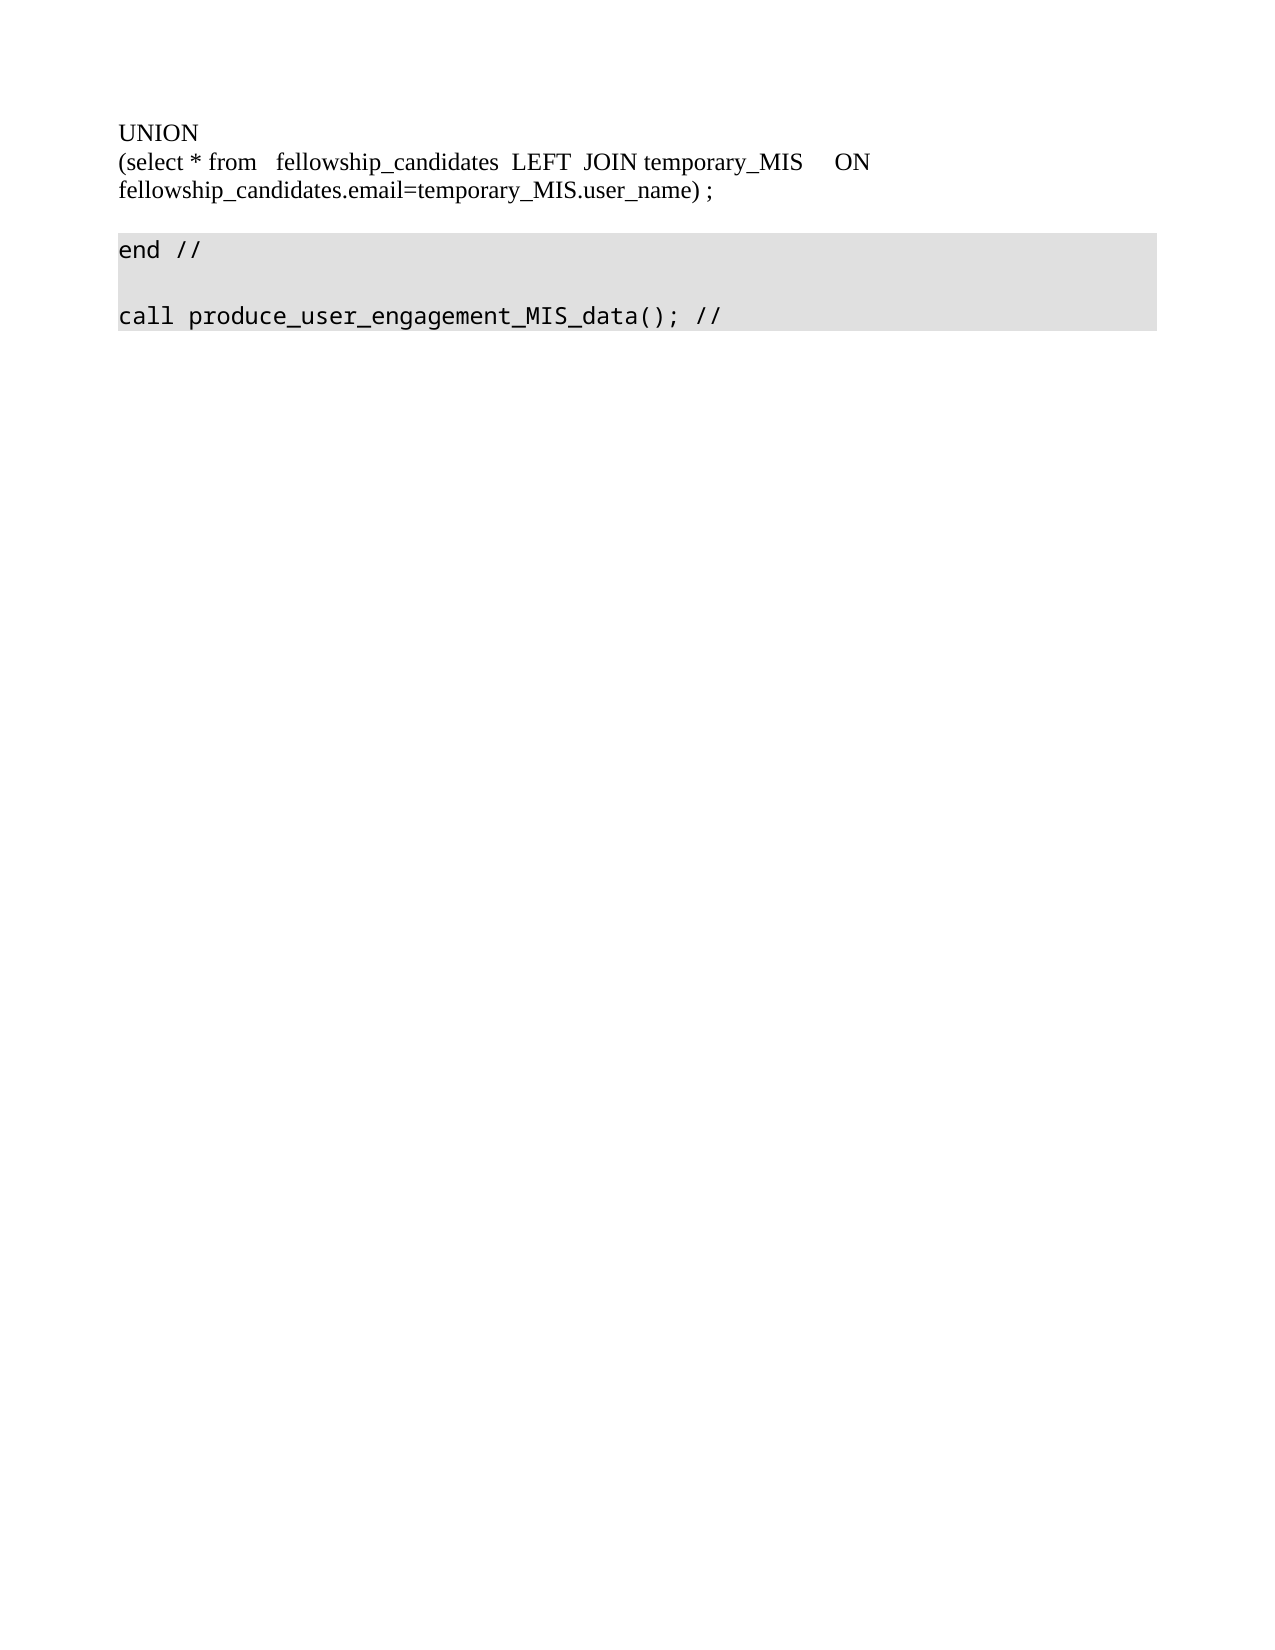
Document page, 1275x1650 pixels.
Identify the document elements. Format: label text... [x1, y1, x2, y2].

text call produce_user_engagement_MIS_data(); // [118, 299, 1157, 331]
text end // [118, 233, 1157, 265]
text UNION [118, 118, 1157, 147]
text (select * from fellowship_candidates LEFT JOIN temporary_MIS ON fellowship_candidates.email=temporary_MIS.user_name) ; [118, 147, 1157, 204]
